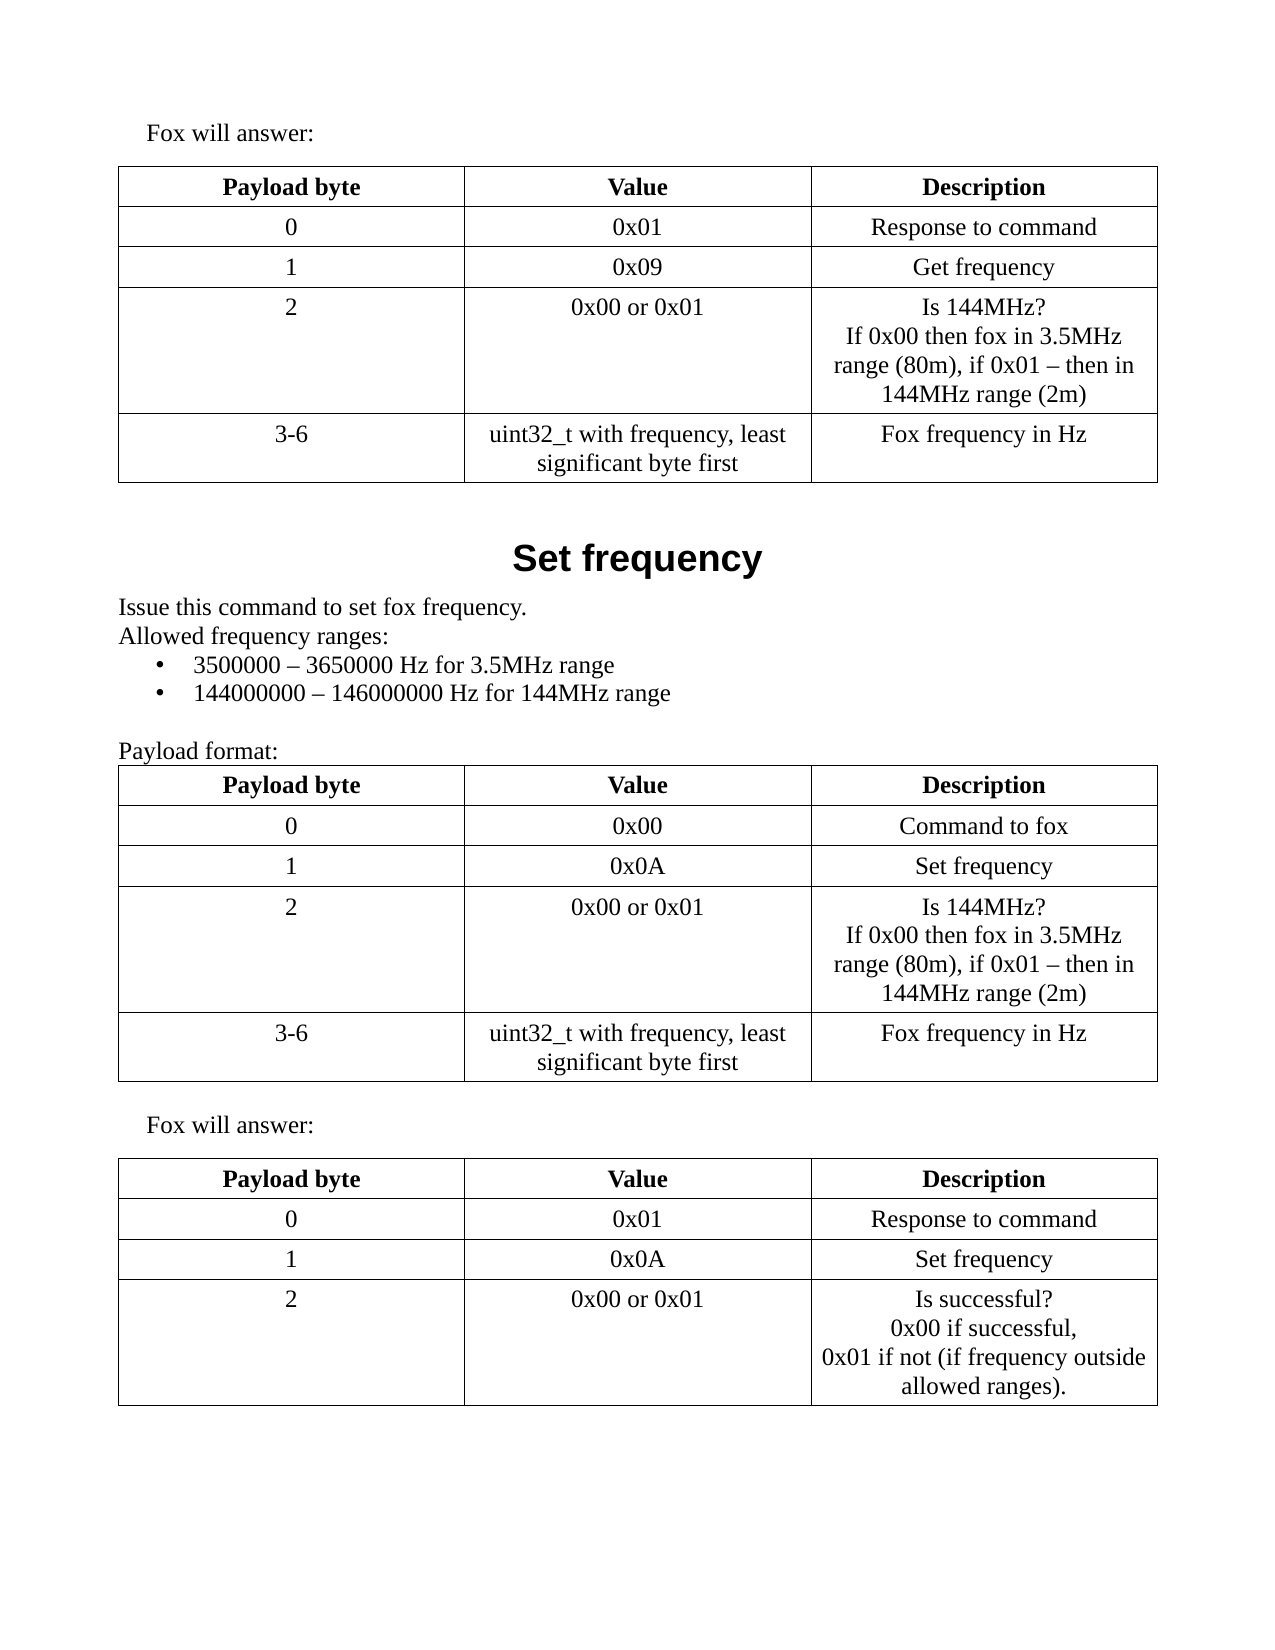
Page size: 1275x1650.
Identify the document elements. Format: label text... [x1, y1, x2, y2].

table_cell Set frequency [812, 1240, 1157, 1279]
text Issue this command to set fox frequency. [118, 592, 1157, 621]
table_cell uint32_t with frequency, least significant byte first [465, 1013, 811, 1081]
table_cell 0x00 or 0x01 [465, 288, 811, 413]
text Allowed frequency ranges: [118, 621, 1157, 650]
list 144000000 – 146000000 Hz for 144MHz range [156, 678, 1157, 707]
table_header Value [465, 766, 811, 805]
table_cell uint32_t with frequency, least significant byte first [465, 414, 811, 482]
table_cell 0x00 or 0x01 [465, 887, 811, 1012]
table_cell Get frequency [812, 247, 1157, 287]
table_cell 2 [119, 887, 464, 1012]
table_cell Is 144MHz? If 0x00 then fox in 3.5MHz range (80m), if 0x01 – then in 144MHz range (2m) [812, 288, 1157, 413]
table_header Payload byte [119, 167, 464, 206]
table_header Description [812, 167, 1157, 206]
table_header Description [812, 1159, 1157, 1198]
table_header Payload byte [119, 1159, 464, 1198]
table_cell 3-6 [119, 1013, 464, 1081]
table_header Payload byte [119, 766, 464, 805]
table_cell 0 [119, 207, 464, 246]
table_cell Response to command [812, 1199, 1157, 1238]
table_cell 0 [119, 1199, 464, 1238]
table_cell Fox frequency in Hz [812, 414, 1157, 482]
text Payload format: [118, 736, 1157, 765]
table_cell 3-6 [119, 414, 464, 482]
table_header Value [465, 1159, 811, 1198]
table_cell Is 144MHz? If 0x00 then fox in 3.5MHz range (80m), if 0x01 – then in 144MHz range (2m) [812, 887, 1157, 1012]
table_cell Fox frequency in Hz [812, 1013, 1157, 1081]
table_cell 0x00 or 0x01 [465, 1280, 811, 1405]
table_header Description [812, 766, 1157, 805]
table_cell 1 [119, 846, 464, 886]
table_cell 0x0A [465, 846, 811, 886]
table_cell 1 [119, 247, 464, 287]
text Fox will answer: [118, 118, 1157, 147]
table_cell 2 [119, 1280, 464, 1405]
table_cell 0x09 [465, 247, 811, 287]
table_cell Response to command [812, 207, 1157, 246]
table_cell 0 [119, 806, 464, 845]
text Fox will answer: [118, 1110, 1157, 1139]
table_cell Is successful? 0x00 if successful, 0x01 if not (if frequency outside allowed ranges). [812, 1280, 1157, 1405]
subtitle Set frequency [118, 536, 1157, 580]
table_cell Command to fox [812, 806, 1157, 845]
table_header Value [465, 167, 811, 206]
table_cell 0x0A [465, 1240, 811, 1279]
table_cell 0x01 [465, 207, 811, 246]
table_cell 2 [119, 288, 464, 413]
list 3500000 – 3650000 Hz for 3.5MHz range [156, 650, 1157, 678]
table_cell 0x01 [465, 1199, 811, 1238]
table_cell 0x00 [465, 806, 811, 845]
table_cell 1 [119, 1240, 464, 1279]
table_cell Set frequency [812, 846, 1157, 886]
